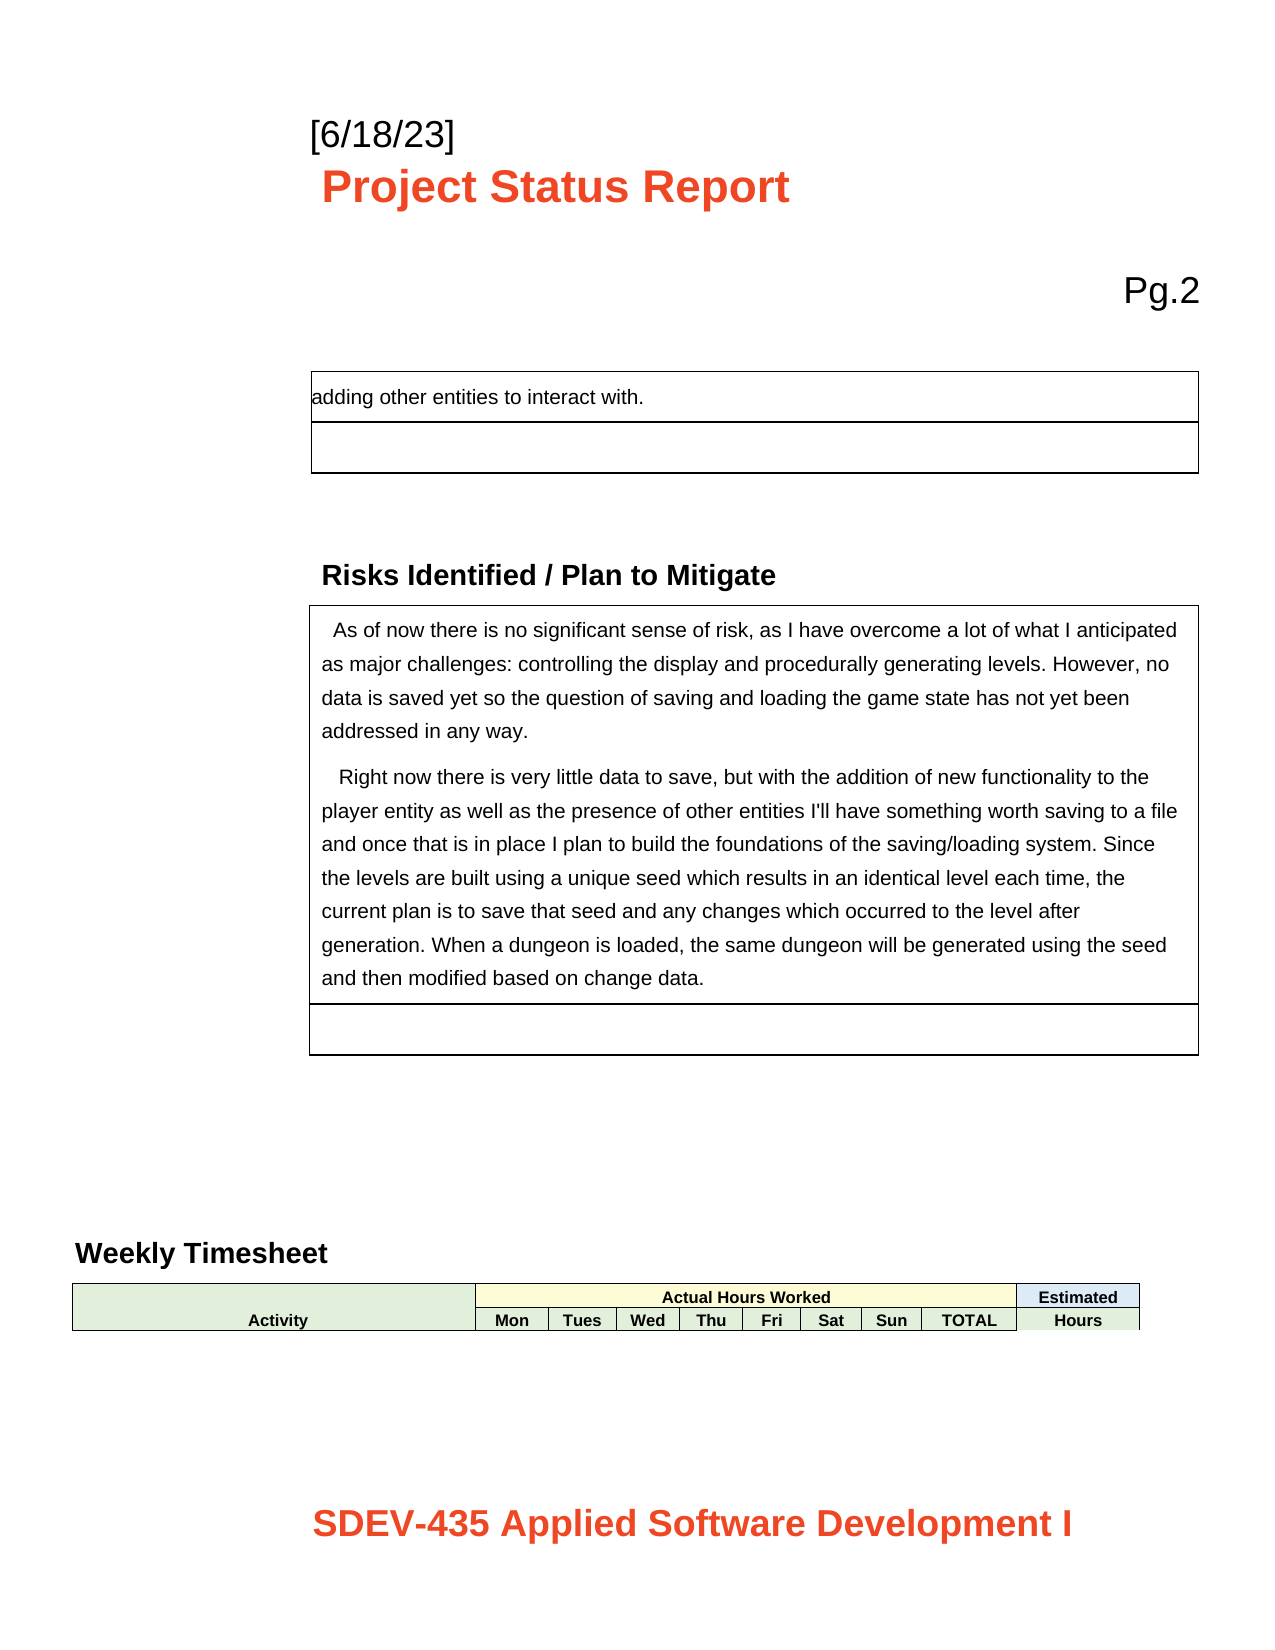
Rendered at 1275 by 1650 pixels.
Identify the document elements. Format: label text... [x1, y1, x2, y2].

table_header Estimated [1017, 1284, 1139, 1307]
table_cell Hours [1017, 1308, 1139, 1330]
subtitle Weekly Timesheet [75, 1236, 1200, 1270]
table_cell Sun [862, 1308, 921, 1330]
table_cell TOTAL [922, 1308, 1016, 1330]
subtitle Risks Identified / Plan to Mitigate [321, 558, 1200, 591]
table_header As of now there is no significant sense of risk, as I have overcome a lot of what I anticipated as major challenges: controlling the display and procedurally generating levels. However, no data is saved yet so the question of saving and loading the game state has not yet been addressed in any way. Right now there is very little data to save, but with the addition of new functionality to the player entity as well as the presence of other entities I'll have something worth saving to a file and once that is in place I plan to build the foundations of the saving/loading system. Since the levels are built using a unique seed which results in an identical level each time, the current plan is to save that seed and any changes which occurred to the level after generation. When a dungeon is loaded, the same dungeon will be generated using the seed and then modified based on change data. [310, 606, 1198, 1003]
table_cell Sat [801, 1308, 861, 1330]
table_cell Fri [743, 1308, 800, 1330]
table_cell Tues [549, 1308, 616, 1330]
table_cell [312, 423, 1198, 472]
table_header Actual Hours Worked [476, 1284, 1016, 1307]
table_cell Mon [476, 1308, 548, 1330]
table_cell Thu [680, 1308, 742, 1330]
table_cell [310, 1005, 1198, 1054]
table_header adding other entities to interact with. [312, 372, 1198, 421]
table_cell Wed [617, 1308, 679, 1330]
table_header Activity [73, 1284, 475, 1330]
